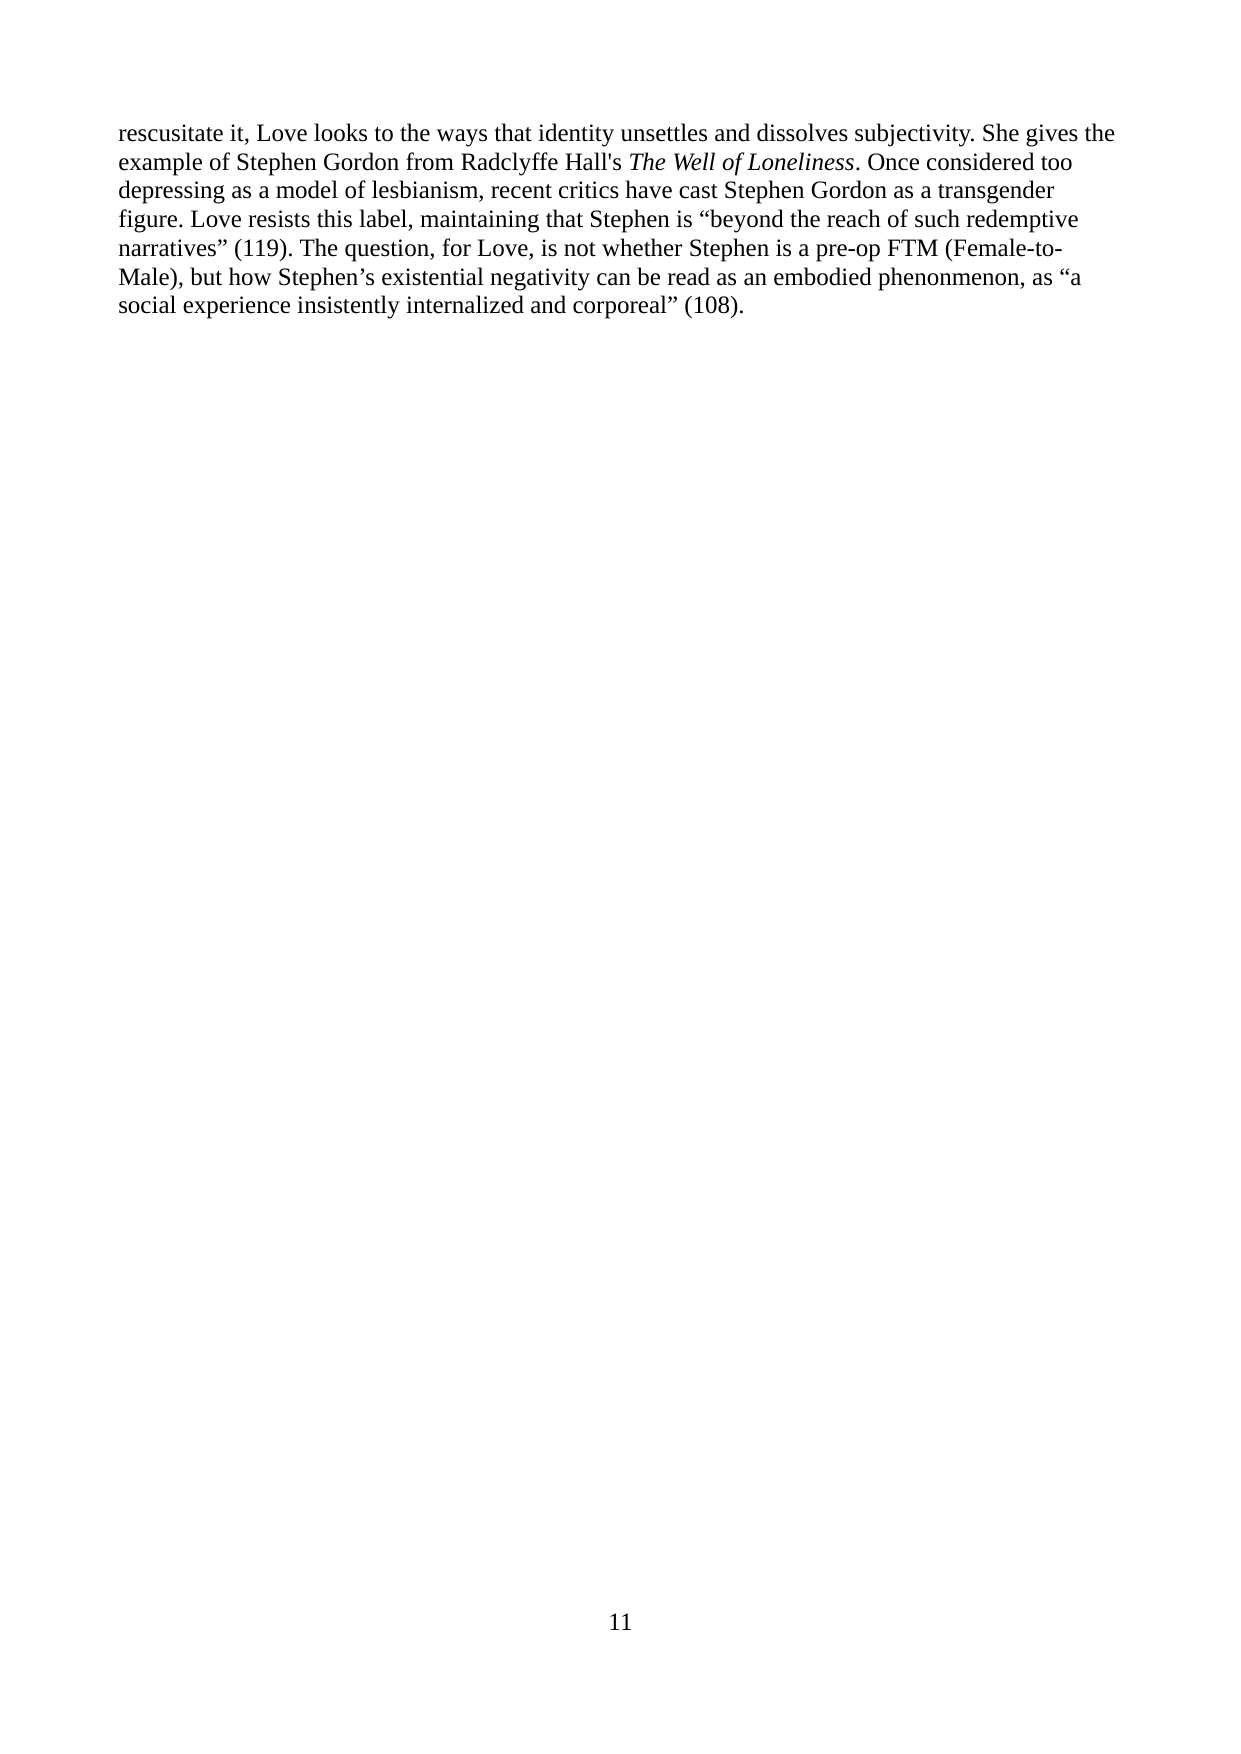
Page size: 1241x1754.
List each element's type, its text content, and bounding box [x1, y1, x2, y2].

text rescusitate it, Love looks to the ways that identity unsettles and dissolves subjectivity. She gives the example of Stephen Gordon from Radclyffe Hall's The Well of Loneliness. Once considered too depressing as a model of lesbianism, recent critics have cast Stephen Gordon as a transgender figure. Love resists this label, maintaining that Stephen is “beyond the reach of such redemptive narratives” (119). The question, for Love, is not whether Stephen is a pre-op FTM (Female-to-Male), but how Stephen’s existential negativity can be read as an embodied phenonmenon, as “a social experience insistently internalized and corporeal” (108). [118, 118, 1122, 319]
